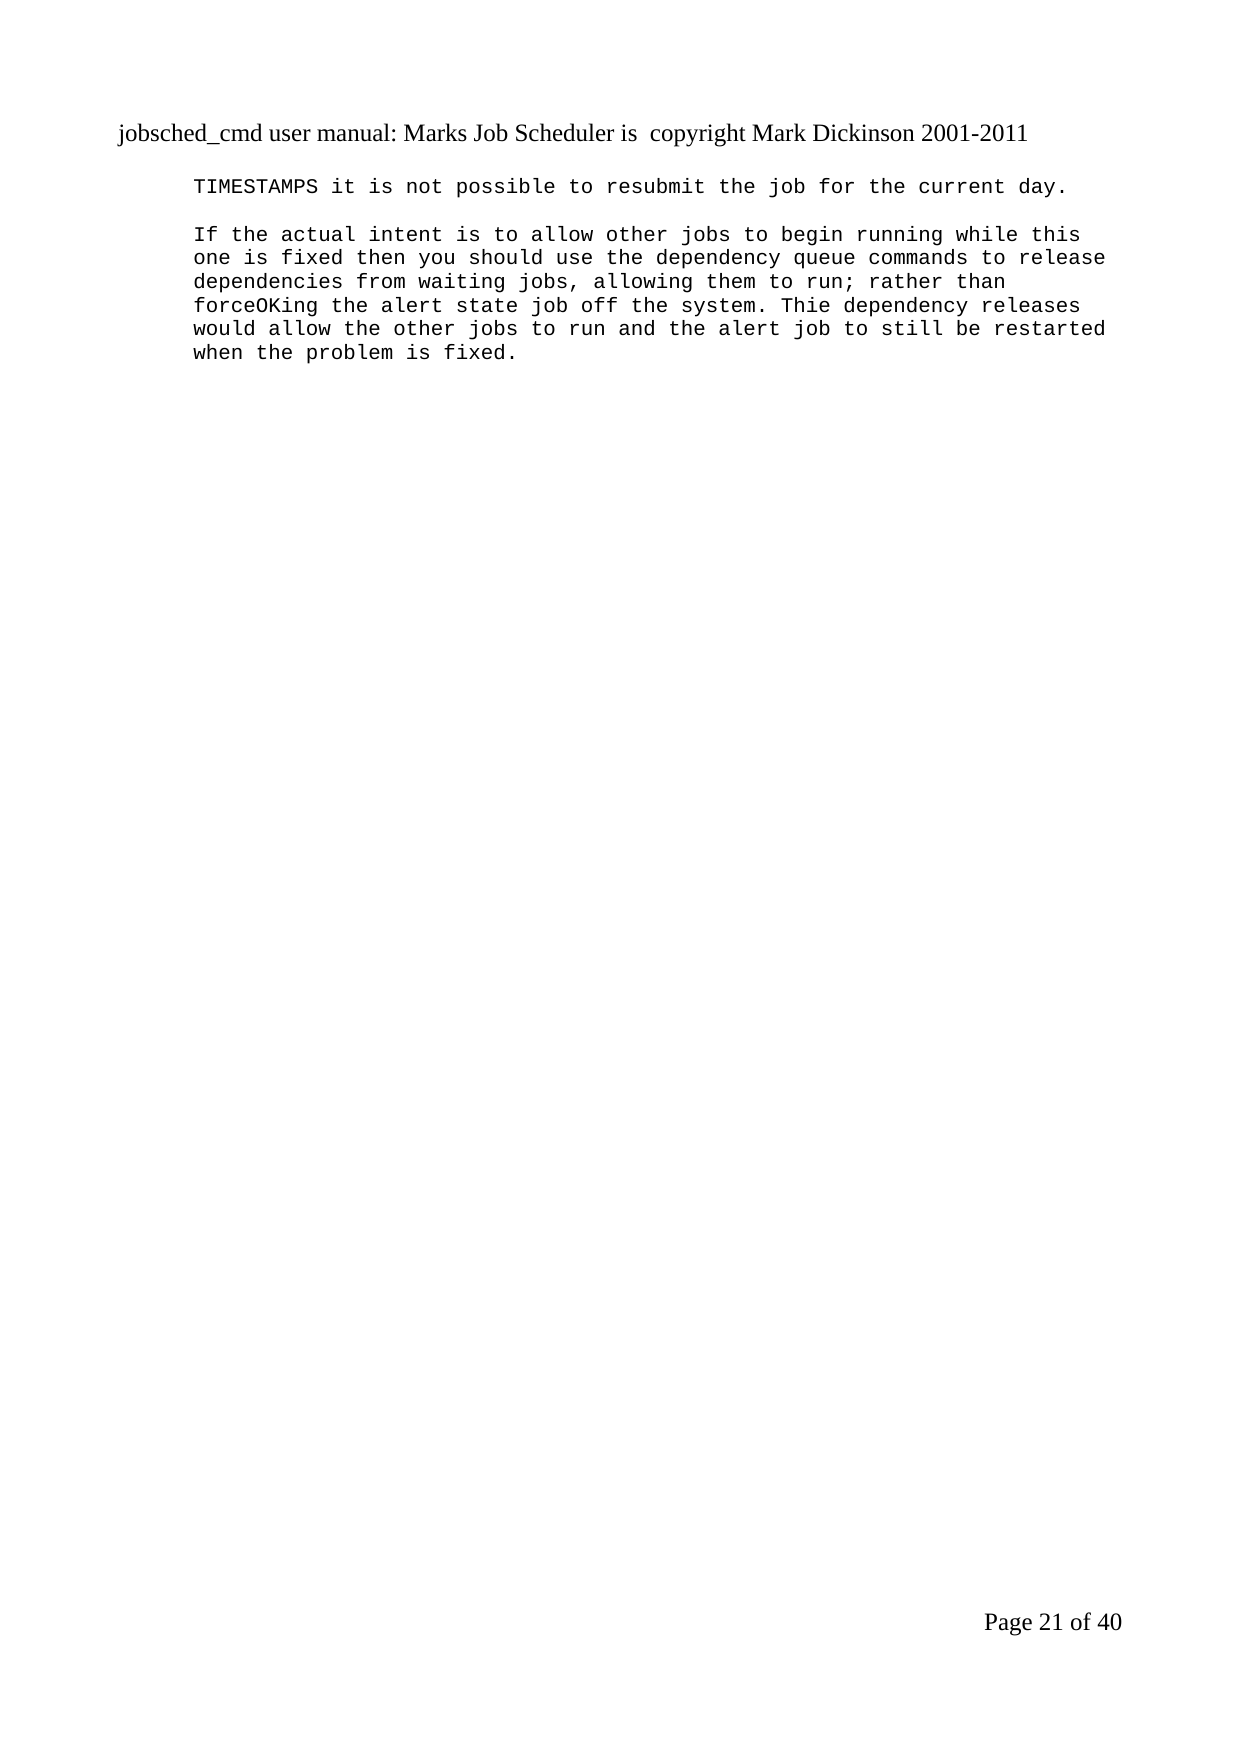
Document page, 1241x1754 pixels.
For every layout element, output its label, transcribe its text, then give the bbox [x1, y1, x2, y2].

text If the actual intent is to allow other jobs to begin running while this [118, 224, 1122, 247]
text dependencies from waiting jobs, allowing them to run; rather than [118, 271, 1122, 294]
text would allow the other jobs to run and the alert job to still be restarted [118, 318, 1122, 342]
text one is fixed then you should use the dependency queue commands to release [118, 247, 1122, 271]
text TIMESTAMPS it is not possible to resubmit the job for the current day. [118, 176, 1122, 200]
text forceOKing the alert state job off the system. Thie dependency releases [118, 294, 1122, 318]
text when the problem is fixed. [118, 342, 1122, 366]
